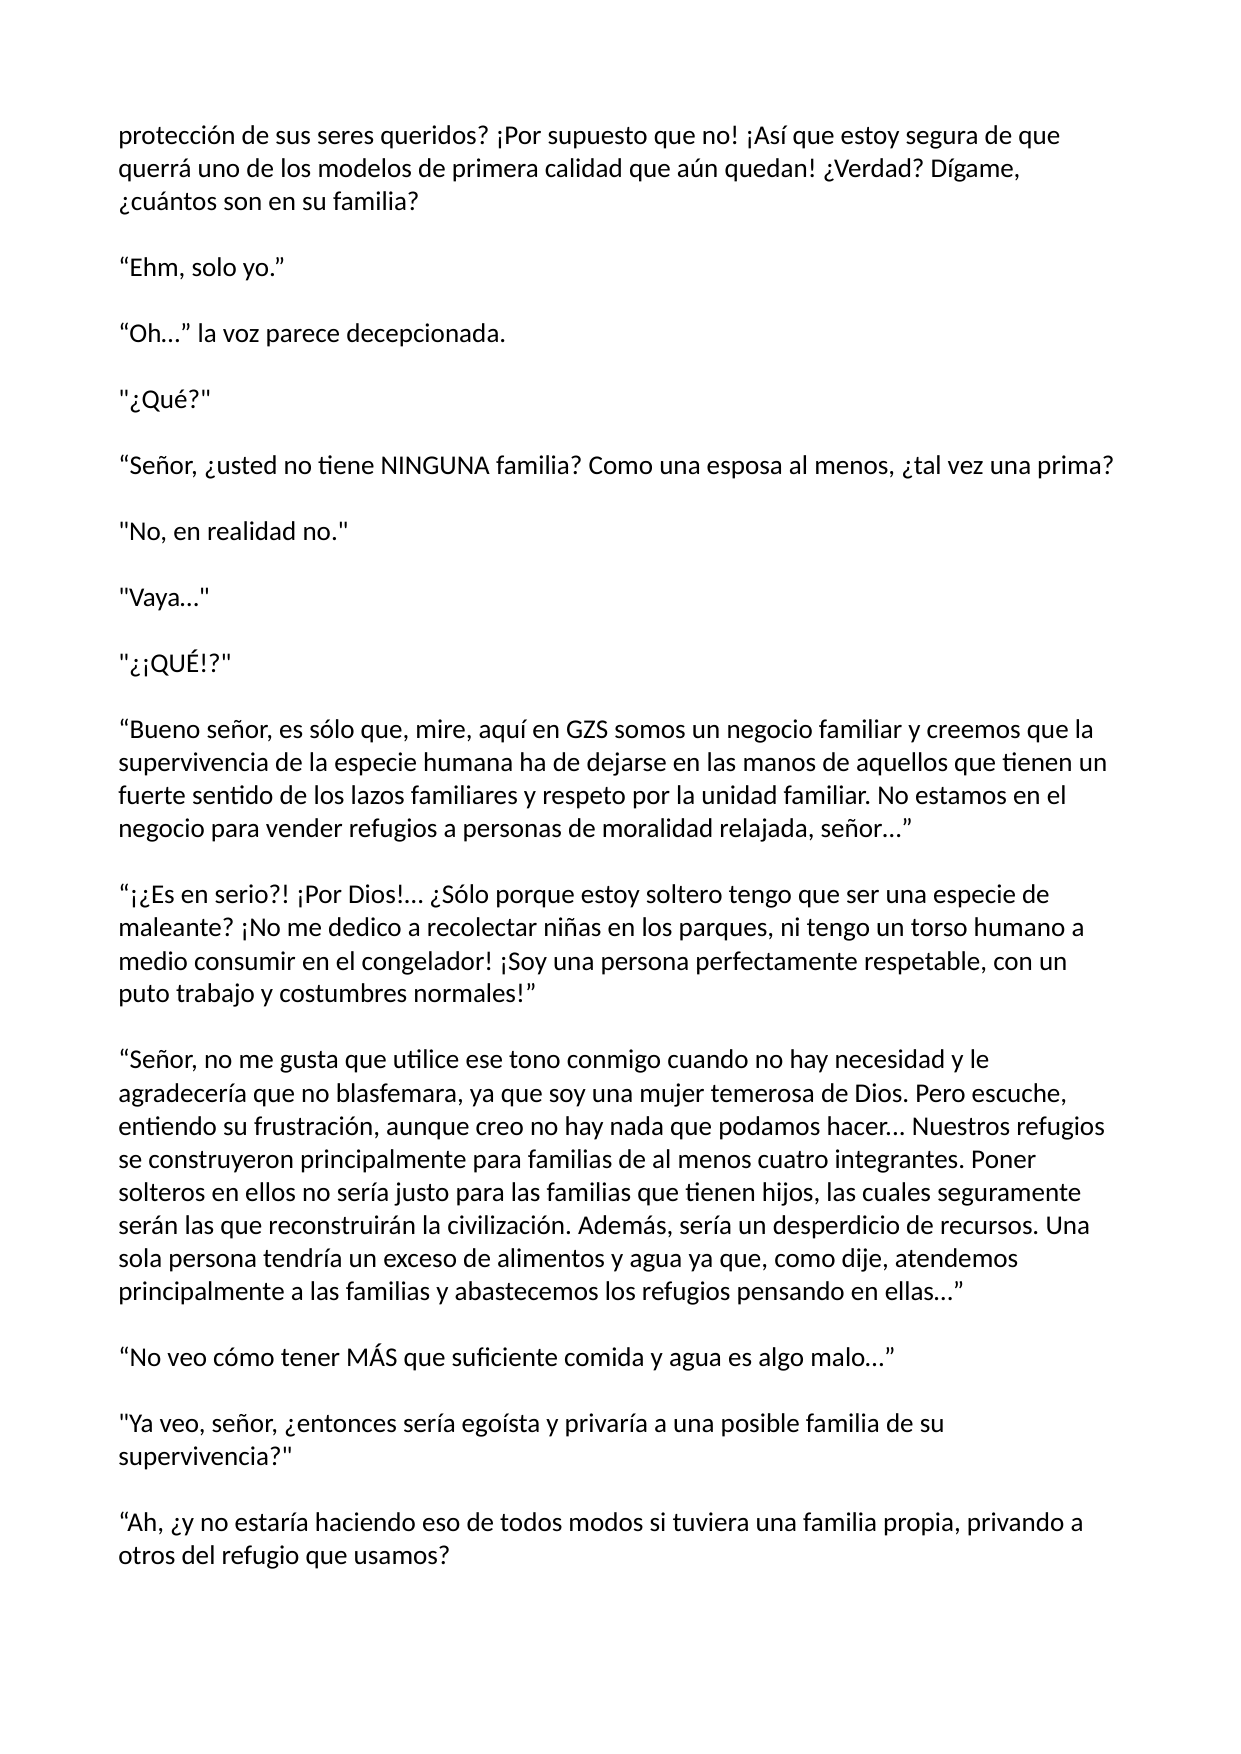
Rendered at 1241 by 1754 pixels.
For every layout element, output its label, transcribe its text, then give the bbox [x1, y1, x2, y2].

text "¿¡QUÉ!?" [118, 646, 1122, 679]
text “Bueno señor, es sólo que, mire, aquí en GZS somos un negocio familiar y creemos que la supervivencia de la especie humana ha de dejarse en las manos de aquellos que tienen un fuerte sentido de los lazos familiares y respeto por la unidad familiar. No estamos en el negocio para vender refugios a personas de moralidad relajada, señor…” [118, 712, 1122, 844]
text “Oh…” la voz parece decepcionada. [118, 316, 1122, 349]
text “Señor, ¿usted no tiene NINGUNA familia? Como una esposa al menos, ¿tal vez una prima? [118, 448, 1122, 481]
text protección de sus seres queridos? ¡Por supuesto que no! ¡Así que estoy segura de que querrá uno de los modelos de primera calidad que aún quedan! ¿Verdad? Dígame, ¿cuántos son en su familia? [118, 118, 1122, 217]
text "Vaya…" [118, 580, 1122, 613]
text “No veo cómo tener MÁS que suficiente comida y agua es algo malo…” [118, 1340, 1122, 1373]
text "Ya veo, señor, ¿entonces sería egoísta y privaría a una posible familia de su supervivencia?" [118, 1406, 1122, 1472]
text "No, en realidad no." [118, 514, 1122, 547]
text “Señor, no me gusta que utilice ese tono conmigo cuando no hay necesidad y le agradecería que no blasfemara, ya que soy una mujer temerosa de Dios. Pero escuche, entiendo su frustración, aunque creo no hay nada que podamos hacer... Nuestros refugios se construyeron principalmente para familias de al menos cuatro integrantes. Poner solteros en ellos no sería justo para las familias que tienen hijos, las cuales seguramente serán las que reconstruirán la civilización. Además, sería un desperdicio de recursos. Una sola persona tendría un exceso de alimentos y agua ya que, como dije, atendemos principalmente a las familias y abastecemos los refugios pensando en ellas…” [118, 1043, 1122, 1307]
text “¡¿Es en serio?! ¡Por Dios!… ¿Sólo porque estoy soltero tengo que ser una especie de maleante? ¡No me dedico a recolectar niñas en los parques, ni tengo un torso humano a medio consumir en el congelador! ¡Soy una persona perfectamente respetable, con un puto trabajo y costumbres normales!” [118, 878, 1122, 1010]
text “Ah, ¿y no estaría haciendo eso de todos modos si tuviera una familia propia, privando a otros del refugio que usamos? [118, 1505, 1122, 1571]
text “Ehm, solo yo.” [118, 250, 1122, 283]
text "¿Qué?" [118, 382, 1122, 415]
